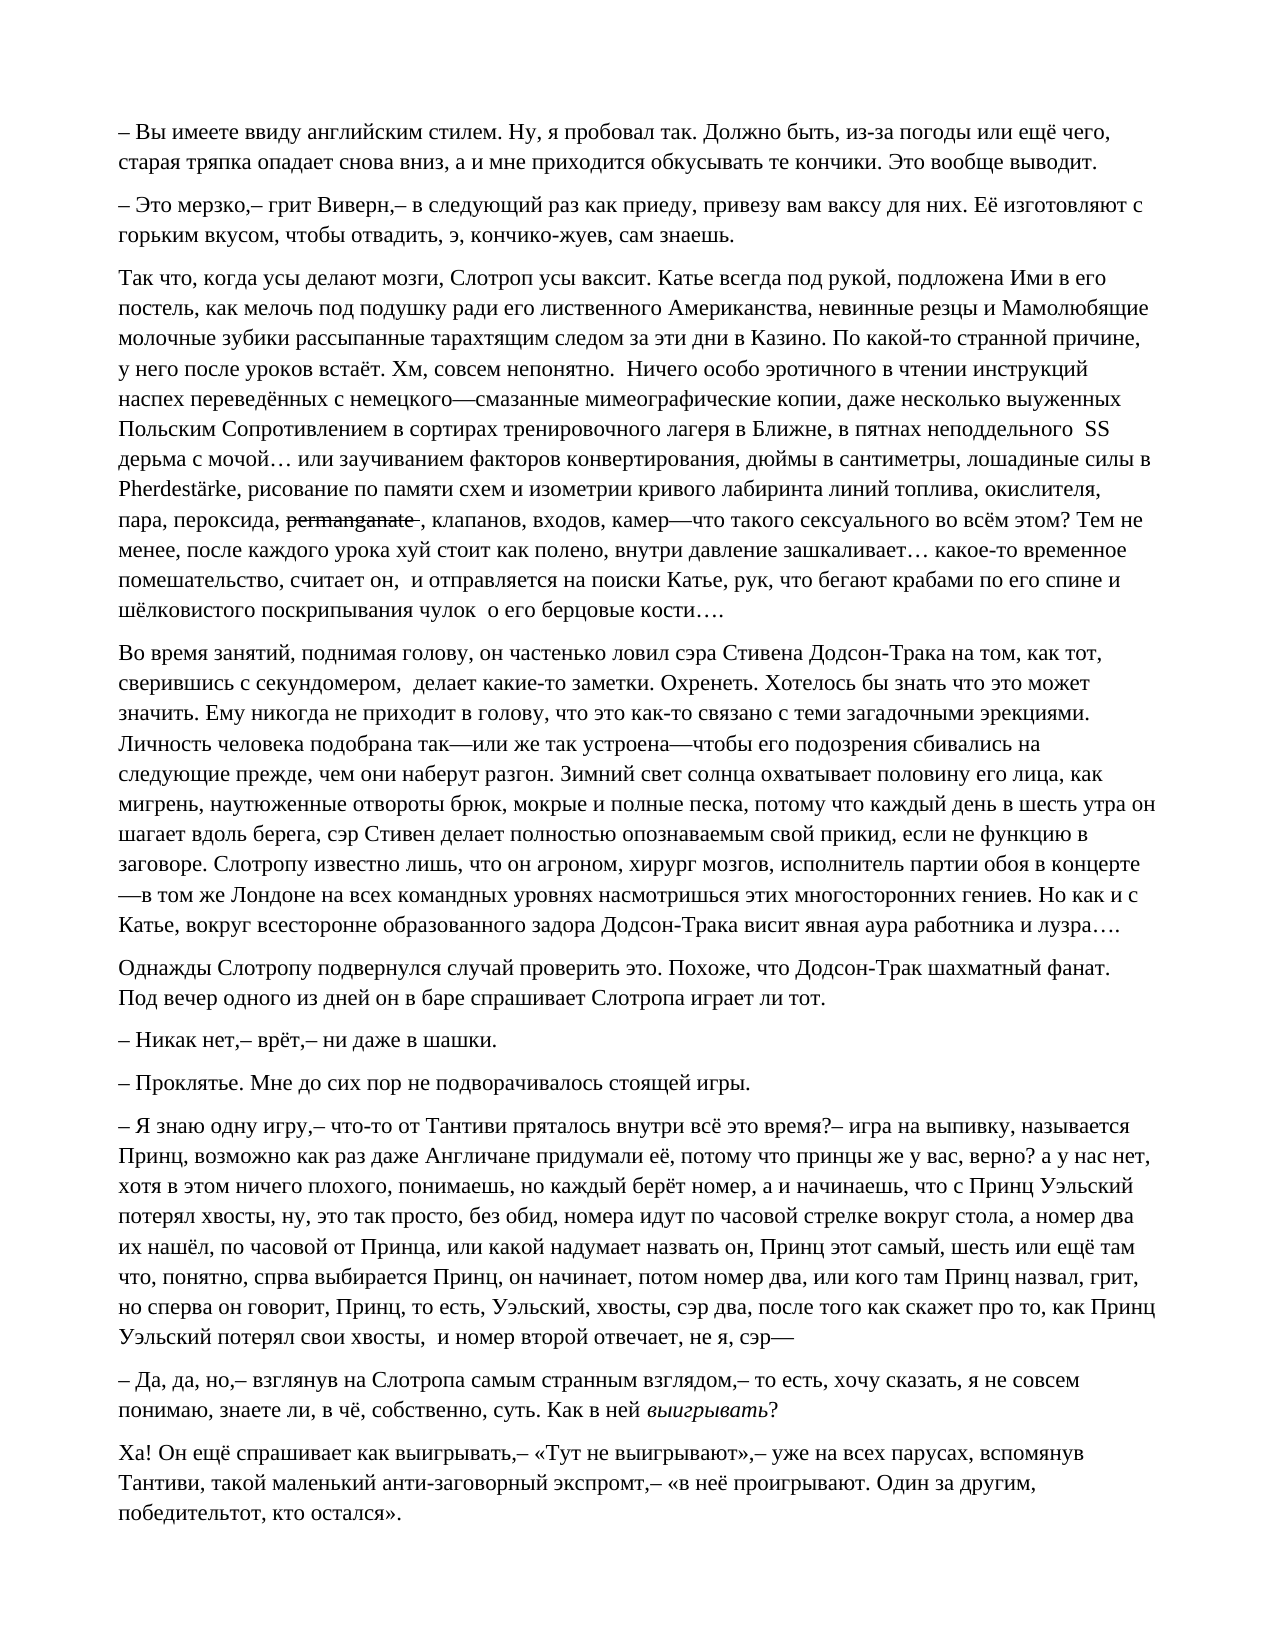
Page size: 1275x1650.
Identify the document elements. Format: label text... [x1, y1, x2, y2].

text – Никак нет,– врёт,– ни даже в шашки. [118, 1026, 1157, 1053]
text – Вы имеете ввиду английским стилем. Ну, я пробовал так. Должно быть, из-за погоды или ещё чего, старая тряпка опадает снова вниз, а и мне приходится обкусывать те кончики. Это вообще выводит. [118, 118, 1157, 175]
text Во время занятий, поднимая голову, он частенько ловил сэра Стивена Додсон-Трака на том, как тот, сверившись с секундомером, делает какие-то заметки. Охренеть. Хотелось бы знать что это может значить. Ему никогда не приходит в голову, что это как-то связано с теми загадочными эрекциями. Личность человека подобрана так—или же так устроена—чтобы его подозрения сбивались на следующие прежде, чем они наберут разгон. Зимний свет солнца охватывает половину его лица, как мигрень, наутюженные отвороты брюк, мокрые и полные песка, потому что каждый день в шесть утра он шагает вдоль берега, сэр Стивен делает полностью опознаваемым свой прикид, если не функцию в заговоре. Слотропу известно лишь, что он агроном, хирург мозгов, исполнитель партии обоя в концерте—в том же Лондоне на всех командных уровнях насмотришься этих многосторонних гениев. Но как и с Катье, вокруг всесторонне образованного задора Додсон-Трака висит явная аура работника и лузра…. [118, 639, 1157, 937]
text Так что, когда усы делают мозги, Слотроп усы ваксит. Катье всегда под рукой, подложена Ими в его постель, как мелочь под подушку ради его лиственного Американства, невинные резцы и Мамолюбящие молочные зубики рассыпанные тарахтящим следом за эти дни в Казино. По какой-то странной причине, у него после уроков встаёт. Хм, совсем непонятно. Ничего особо эротичного в чтении инструкций наспех переведённых с немецкого—смазанные мимеографические копии, даже несколько выуженных Польским Сопротивлением в сортирах тренировочного лагеря в Ближне, в пятнах неподдельного SS дерьма с мочой… или заучиванием факторов конвертирования, дюймы в сантиметры, лошадиные силы в Pherdestärke, рисование по памяти схем и изометрии кривого лабиринта линий топлива, окислителя, пара, пероксида, permanganate , клапанов, входов, камер—что такого сексуального во всём этом? Тем не менее, после каждого урока хуй стоит как полено, внутри давление зашкаливает… какое-то временное помешательство, считает он, и отправляется на поиски Катье, рук, что бегают крабами по его спине и шёлковистого поскрипывания чулок о его берцовые кости…. [118, 264, 1157, 623]
text – Проклятье. Мне до сих пор не подворачивалось стоящей игры. [118, 1069, 1157, 1096]
text Ха! Он ещё спрашивает как выигрывать,– «Тут не выигрывают»,– уже на всех парусах, вспомянув Тантиви, такой маленький анти-заговорный экспромт,– «в неё проигрывают. Один за другим, победительтот, кто остался». [118, 1439, 1157, 1526]
text – Я знаю одну игру,– что-то от Тантиви пряталось внутри всё это время?– игра на выпивку, называется Принц, возможно как раз даже Англичане придумали её, потому что принцы же у вас, верно? а у нас нет, хотя в этом ничего плохого, понимаешь, но каждый берёт номер, а и начинаешь, что с Принц Уэльский потерял хвосты, ну, это так просто, без обид, номера идут по часовой стрелке вокруг стола, а номер два их нашёл, по часовой от Принца, или какой надумает назвать он, Принц этот самый, шесть или ещё там что, понятно, спрва выбирается Принц, он начинает, потом номер два, или кого там Принц назвал, грит, но сперва он говорит, Принц, то есть, Уэльский, хвосты, сэр два, после того как скажет про то, как Принц Уэльский потерял свои хвосты, и номер второй отвечает, не я, сэр— [118, 1112, 1157, 1350]
text Однажды Слотропу подвернулся случай проверить это. Похоже, что Додсон-Трак шахматный фанат. Под вечер одного из дней он в баре спрашивает Слотропа играет ли тот. [118, 953, 1157, 1010]
text – Да, да, но,– взглянув на Слотропа самым странным взглядом,– то есть, хочу сказать, я не совсем понимаю, знаете ли, в чё, собственно, суть. Как в ней выигрывать? [118, 1366, 1157, 1423]
text – Это мерзко,– грит Виверн,– в следующий раз как приеду, привезу вам ваксу для них. Её изготовляют с горьким вкусом, чтобы отвадить, э, кончико-жуев, сам знаешь. [118, 191, 1157, 248]
